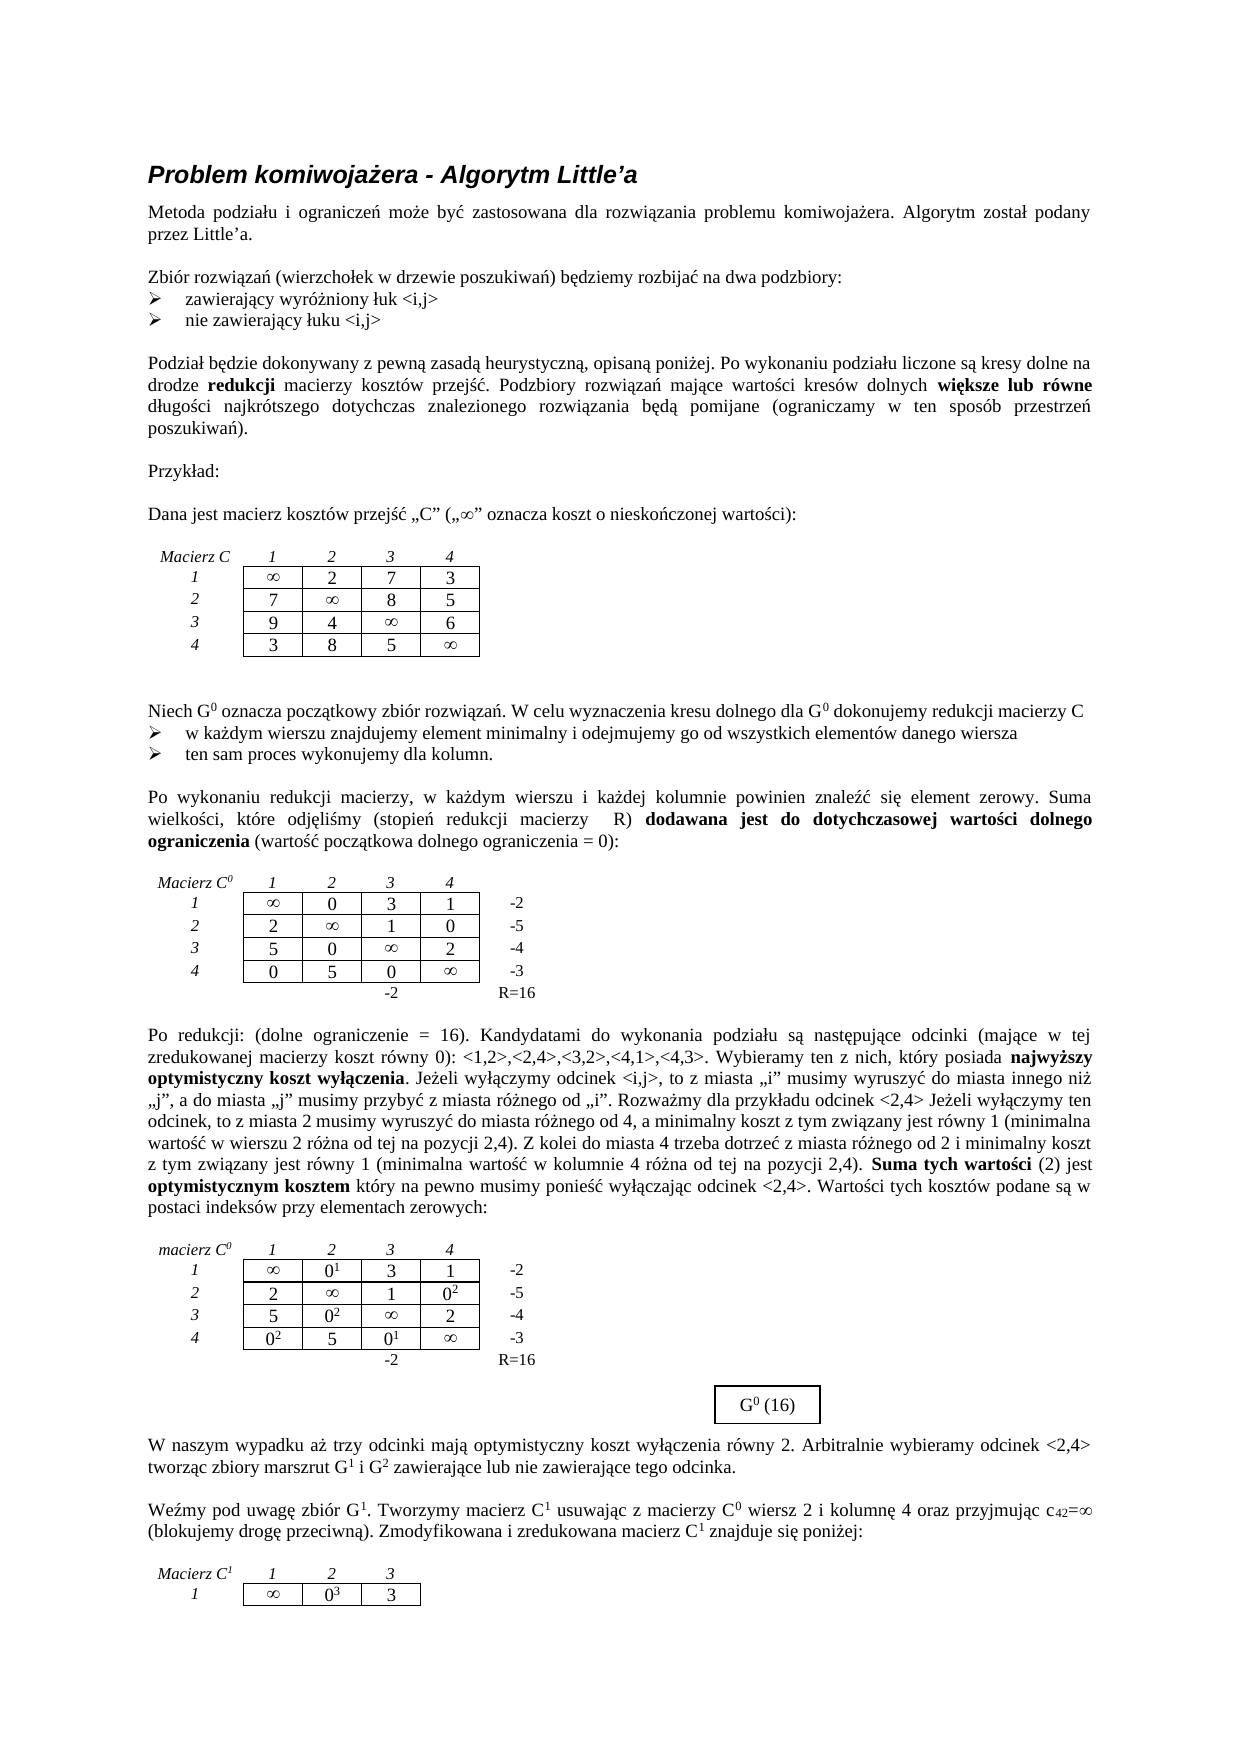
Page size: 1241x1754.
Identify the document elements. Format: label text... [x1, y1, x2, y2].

table_cell  [421, 634, 479, 656]
table_cell [480, 611, 539, 633]
table_cell [303, 1350, 362, 1369]
table_cell 5 [303, 961, 361, 982]
table_header [480, 873, 554, 892]
table_cell -4 [480, 1304, 554, 1327]
table_header 3 [362, 1564, 421, 1583]
table_cell 1 [362, 1283, 420, 1304]
table_header Macierz C [148, 546, 243, 566]
table_cell 1 [421, 893, 479, 914]
table_cell 1 [148, 1259, 243, 1281]
table_cell 02 [421, 1283, 479, 1304]
table_cell  [303, 589, 361, 611]
table_header macierz C0 [148, 1240, 243, 1259]
table_cell [303, 983, 362, 1002]
table_cell 2 [148, 914, 243, 937]
table_cell 0 [303, 938, 361, 959]
table_cell 5 [303, 1328, 361, 1349]
table_cell 01 [303, 1260, 361, 1281]
table_cell [244, 983, 303, 1002]
table_cell 9 [244, 612, 302, 633]
table_cell [421, 983, 480, 1002]
table_cell 02 [244, 1328, 302, 1349]
text Przykład: [148, 460, 1093, 482]
table_cell [421, 1350, 480, 1369]
table_cell 1 [148, 1583, 243, 1605]
list zawierający wyróżniony łuk <i,j> [148, 288, 1093, 309]
list nie zawierający łuku <i,j> [148, 309, 1093, 331]
table_cell [244, 657, 303, 678]
table_cell [480, 656, 539, 678]
table_cell -3 [480, 960, 554, 982]
table_cell [148, 656, 243, 678]
table_cell  [303, 915, 361, 937]
table_cell  [362, 1305, 420, 1327]
table_cell 4 [303, 612, 361, 633]
table_cell 3 [362, 1260, 420, 1281]
table_cell 5 [244, 1305, 302, 1327]
table_cell 3 [244, 634, 302, 656]
table_header [480, 1240, 554, 1259]
table_header 3 [362, 546, 421, 566]
table_cell 2 [303, 567, 361, 588]
table_cell 1 [148, 892, 243, 914]
table_cell 0 [421, 915, 479, 937]
table_cell 03 [303, 1584, 361, 1605]
text Po wykonaniu redukcji macierzy, w każdym wierszu i każdej kolumnie powinien znaleźć się element zerowy. Suma wielkości, które odjęliśmy (stopień redukcji macierzy R) dodawana jest do dotychczasowej wartości dolnego ograniczenia (wartość początkowa dolnego ograniczenia = 0): [148, 786, 1093, 851]
table_cell  [244, 1584, 302, 1605]
table_cell 0 [244, 961, 302, 982]
text Metoda podziału i ograniczeń może być zastosowana dla rozwiązania problemu komiwojażera. Algorytm został podany przez Little’a. [148, 201, 1093, 244]
table_cell 3 [148, 1304, 243, 1327]
table_cell 2 [244, 915, 302, 937]
table_cell  [362, 938, 420, 959]
table_cell 7 [362, 567, 420, 588]
table_cell 8 [362, 589, 420, 611]
table_cell 0 [362, 961, 420, 982]
table_cell 4 [148, 960, 243, 982]
table_cell  [303, 1283, 361, 1304]
table_cell -5 [480, 914, 554, 937]
table_cell [148, 1349, 243, 1369]
table_cell [480, 588, 539, 611]
text Po redukcji: (dolne ograniczenie = 16). Kandydatami do wykonania podziału są następujące odcinki (mające w tej zredukowanej macierzy koszt równy 0): <1,2>,<2,4>,<3,2>,<4,1>,<4,3>. Wybieramy ten z nich, który posiada najwyższy optymistyczny koszt wyłączenia. Jeżeli wyłączymy odcinek <i,j>, to z miasta „i” musimy wyruszyć do miasta innego niż „j”, a do miasta „j” musimy przybyć z miasta różnego od „i”. Rozważmy dla przykładu odcinek <2,4> Jeżeli wyłączymy ten odcinek, to z miasta 2 musimy wyruszyć do miasta różnego od 4, a minimalny koszt z tym związany jest równy 1 (minimalna wartość w wierszu 2 różna od tej na pozycji 2,4). Z kolei do miasta 4 trzeba dotrzeć z miasta różnego od 2 i minimalny koszt z tym związany jest równy 1 (minimalna wartość w kolumnie 4 różna od tej na pozycji 2,4). Suma tych wartości (2) jest optymistycznym kosztem który na pewno musimy ponieść wyłączając odcinek <2,4>. Wartości tych kosztów podane są w postaci indeksów przy elementach zerowych: [148, 1024, 1093, 1218]
table_header 2 [303, 546, 362, 566]
table_cell 3 [148, 611, 243, 633]
table_cell 5 [244, 938, 302, 959]
table_cell [480, 566, 539, 588]
table_cell  [421, 1328, 479, 1349]
table_cell 8 [303, 634, 361, 656]
table_cell  [244, 1260, 302, 1281]
subtitle Problem komiwojażera - Algorytm Little’a [148, 160, 1093, 189]
table_cell 5 [421, 589, 479, 611]
table_cell -2 [362, 983, 421, 1002]
table_cell [480, 633, 539, 656]
table_header Macierz C0 [148, 873, 243, 892]
table_cell 3 [421, 567, 479, 588]
table_cell 7 [244, 589, 302, 611]
table_header 1 [244, 873, 303, 892]
table_cell 01 [362, 1328, 420, 1349]
table_cell -5 [480, 1281, 554, 1304]
table_header 2 [303, 1240, 362, 1259]
table_cell 3 [362, 893, 420, 914]
text W naszym wypadku aż trzy odcinki mają optymistyczny koszt wyłączenia równy 2. Arbitralnie wybieramy odcinek <2,4> tworząc zbiory marszrut G1 i G2 zawierające lub nie zawierające tego odcinka. [148, 1434, 1093, 1477]
text Zbiór rozwiązań (wierzchołek w drzewie poszukiwań) będziemy rozbijać na dwa podzbiory: [148, 266, 1093, 288]
table_cell R=16 [480, 982, 554, 1002]
table_header 3 [362, 873, 421, 892]
table_header 1 [244, 1564, 303, 1583]
table_cell -2 [362, 1350, 421, 1369]
table_cell  [421, 961, 479, 982]
table_header 2 [303, 873, 362, 892]
table_cell 2 [148, 588, 243, 611]
text Dana jest macierz kosztów przejść „C” („” oznacza koszt o nieskończonej wartości): [148, 503, 1093, 525]
table_cell 3 [148, 937, 243, 959]
table_cell [421, 1583, 494, 1605]
table_cell 1 [421, 1260, 479, 1281]
table_header 4 [421, 873, 480, 892]
table_cell 5 [362, 634, 420, 656]
table_header 3 [362, 1240, 421, 1259]
table_cell 2 [244, 1283, 302, 1304]
table_cell 4 [148, 633, 243, 656]
table_cell 0 [303, 893, 361, 914]
table_cell 4 [148, 1327, 243, 1349]
table_cell  [244, 567, 302, 588]
table_header 2 [303, 1564, 362, 1583]
table_cell [244, 1350, 303, 1369]
table_cell  [244, 893, 302, 914]
table_cell -2 [480, 892, 554, 914]
table_header Macierz C1 [148, 1564, 243, 1583]
table_header [480, 546, 539, 566]
table_cell 2 [148, 1281, 243, 1304]
list ten sam proces wykonujemy dla kolumn. [148, 743, 1093, 765]
table_cell [421, 657, 480, 678]
text Niech G0 oznacza początkowy zbiór rozwiązań. W celu wyznaczenia kresu dolnego dla G0 dokonujemy redukcji macierzy C [148, 700, 1093, 722]
table_cell -2 [480, 1259, 554, 1281]
table_cell 6 [421, 612, 479, 633]
table_header 4 [421, 1240, 480, 1259]
list w każdym wierszu znajdujemy element minimalny i odejmujemy go od wszystkich elementów danego wiersza [148, 722, 1093, 743]
table_cell [303, 657, 362, 678]
table_header 4 [421, 546, 480, 566]
table_cell -4 [480, 937, 554, 959]
table_cell R=16 [480, 1349, 554, 1369]
table_cell 1 [148, 566, 243, 588]
table_header [421, 1564, 494, 1583]
table_cell -3 [480, 1327, 554, 1349]
text G0 (16) [731, 1394, 804, 1415]
table_header 1 [244, 546, 303, 566]
table_cell 1 [362, 915, 420, 937]
text Weźmy pod uwagę zbiór G1. Tworzymy macierz C1 usuwając z macierzy C0 wiersz 2 i kolumnę 4 oraz przyjmując c42= (blokujemy drogę przeciwną). Zmodyfikowana i zredukowana macierz C1 znajduje się poniżej: [148, 1499, 1093, 1542]
table_cell [148, 982, 243, 1002]
table_cell 3 [362, 1584, 420, 1605]
table_cell 02 [303, 1305, 361, 1327]
table_cell 2 [421, 938, 479, 959]
table_cell  [362, 612, 420, 633]
table_header 1 [244, 1240, 303, 1259]
table_cell 2 [421, 1305, 479, 1327]
text Podział będzie dokonywany z pewną zasadą heurystyczną, opisaną poniżej. Po wykonaniu podziału liczone są kresy dolne na drodze redukcji macierzy kosztów przejść. Podzbiory rozwiązań mające wartości kresów dolnych większe lub równe długości najkrótszego dotychczas znalezionego rozwiązania będą pomijane (ograniczamy w ten sposób przestrzeń poszukiwań). [148, 352, 1093, 438]
table_cell [362, 657, 421, 678]
